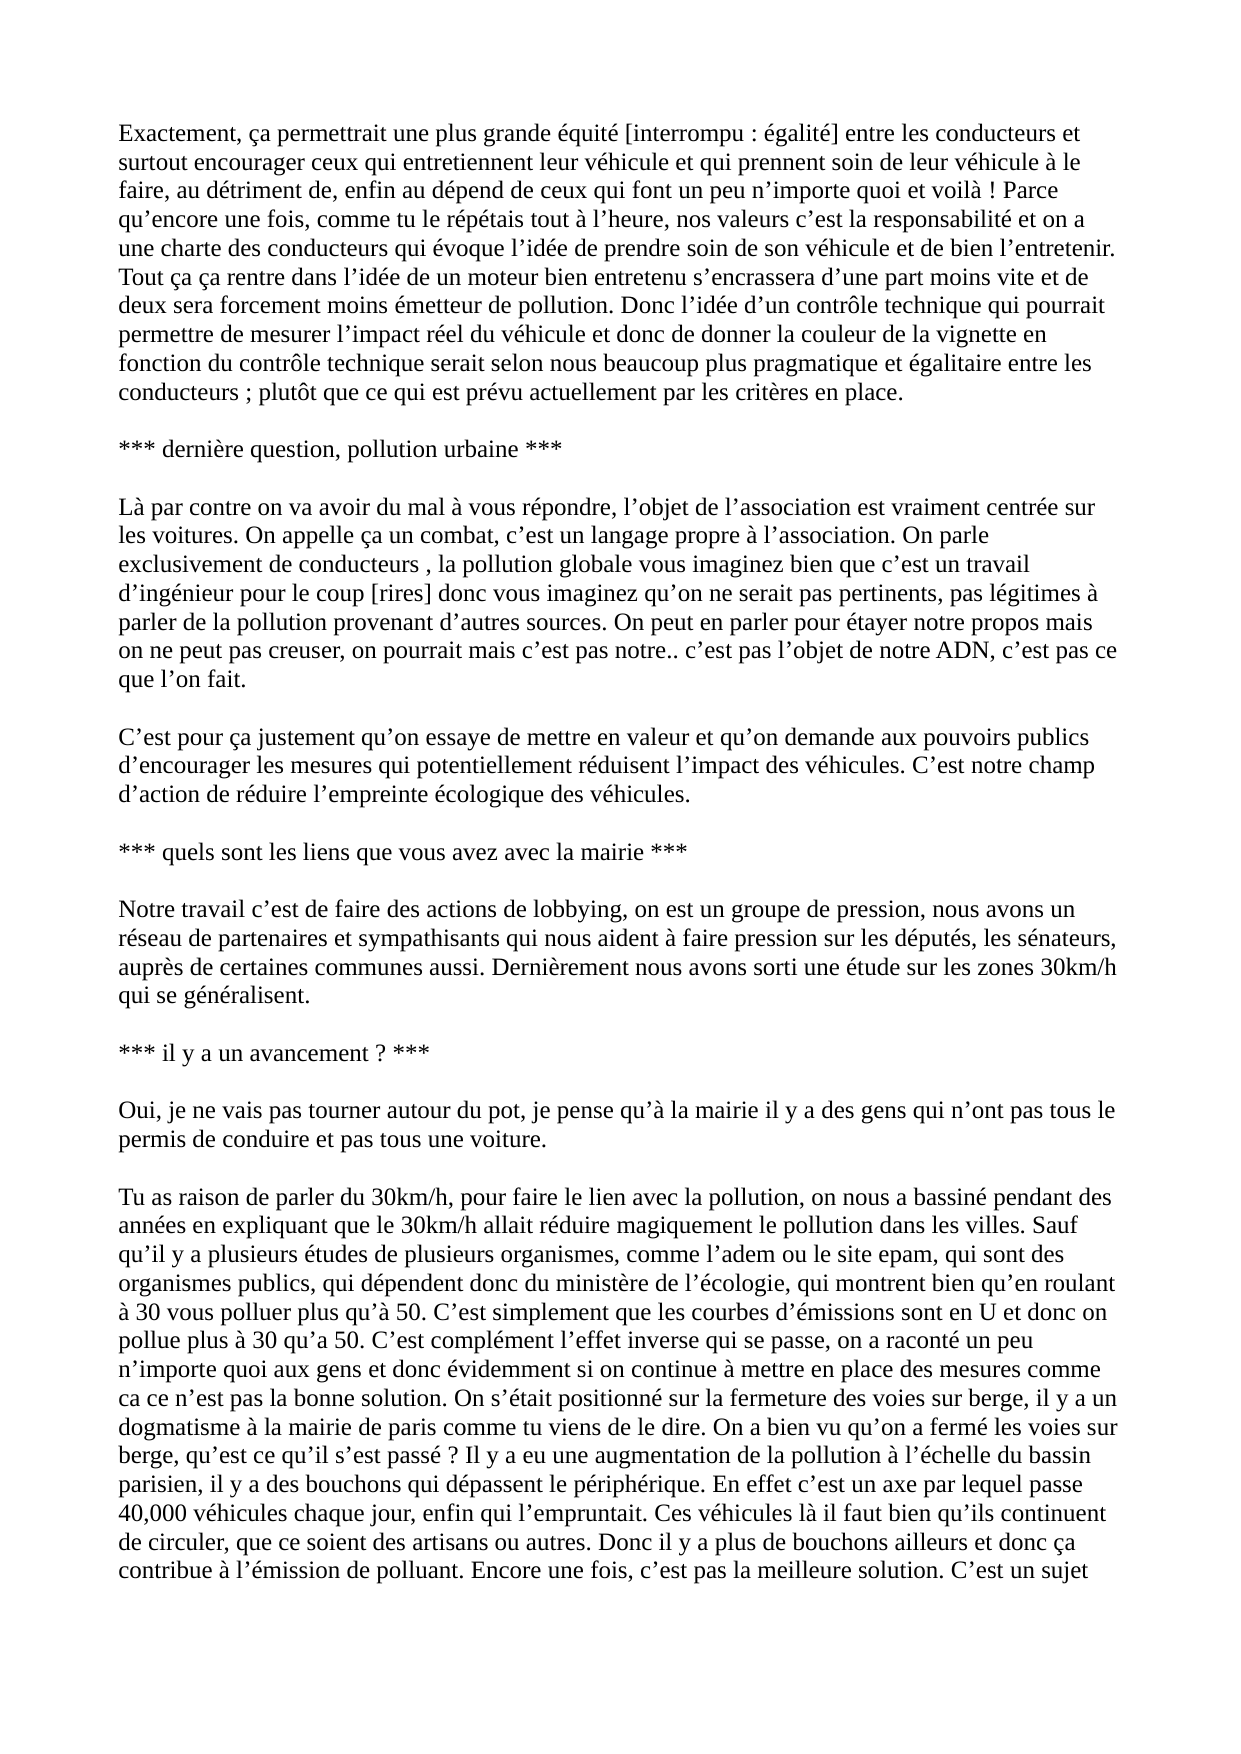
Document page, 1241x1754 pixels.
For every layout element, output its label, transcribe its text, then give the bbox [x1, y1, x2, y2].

text Oui, je ne vais pas tourner autour du pot, je pense qu’à la mairie il y a des gens qui n’ont pas tous le permis de conduire et pas tous une voiture. [118, 1096, 1122, 1153]
text Exactement, ça permettrait une plus grande équité [interrompu : égalité] entre les conducteurs et surtout encourager ceux qui entretiennent leur véhicule et qui prennent soin de leur véhicule à le faire, au détriment de, enfin au dépend de ceux qui font un peu n’importe quoi et voilà ! Parce qu’encore une fois, comme tu le répétais tout à l’heure, nos valeurs c’est la responsabilité et on a une charte des conducteurs qui évoque l’idée de prendre soin de son véhicule et de bien l’entretenir. Tout ça ça rentre dans l’idée de un moteur bien entretenu s’encrassera d’une part moins vite et de deux sera forcement moins émetteur de pollution. Donc l’idée d’un contrôle technique qui pourrait permettre de mesurer l’impact réel du véhicule et donc de donner la couleur de la vignette en fonction du contrôle technique serait selon nous beaucoup plus pragmatique et égalitaire entre les conducteurs ; plutôt que ce qui est prévu actuellement par les critères en place. [118, 118, 1122, 406]
text Notre travail c’est de faire des actions de lobbying, on est un groupe de pression, nous avons un réseau de partenaires et sympathisants qui nous aident à faire pression sur les députés, les sénateurs, auprès de certaines communes aussi. Dernièrement nous avons sorti une étude sur les zones 30km/h qui se généralisent. [118, 894, 1122, 1009]
text Tu as raison de parler du 30km/h, pour faire le lien avec la pollution, on nous a bassiné pendant des années en expliquant que le 30km/h allait réduire magiquement le pollution dans les villes. Sauf qu’il y a plusieurs études de plusieurs organismes, comme l’adem ou le site epam, qui sont des organismes publics, qui dépendent donc du ministère de l’écologie, qui montrent bien qu’en roulant à 30 vous polluer plus qu’à 50. C’est simplement que les courbes d’émissions sont en U et donc on pollue plus à 30 qu’a 50. C’est complément l’effet inverse qui se passe, on a raconté un peu n’importe quoi aux gens et donc évidemment si on continue à mettre en place des mesures comme ca ce n’est pas la bonne solution. On s’était positionné sur la fermeture des voies sur berge, il y a un dogmatisme à la mairie de paris comme tu viens de le dire. On a bien vu qu’on a fermé les voies sur berge, qu’est ce qu’il s’est passé ? Il y a eu une augmentation de la pollution à l’échelle du bassin parisien, il y a des bouchons qui dépassent le périphérique. En effet c’est un axe par lequel passe 40,000 véhicules chaque jour, enfin qui l’empruntait. Ces véhicules là il faut bien qu’ils continuent de circuler, que ce soient des artisans ou autres. Donc il y a plus de bouchons ailleurs et donc ça contribue à l’émission de polluant. Encore une fois, c’est pas la meilleure solution. C’est un sujet [118, 1182, 1122, 1584]
text *** quels sont les liens que vous avez avec la mairie *** [118, 837, 1122, 866]
text Là par contre on va avoir du mal à vous répondre, l’objet de l’association est vraiment centrée sur les voitures. On appelle ça un combat, c’est un langage propre à l’association. On parle exclusivement de conducteurs , la pollution globale vous imaginez bien que c’est un travail d’ingénieur pour le coup [rires] donc vous imaginez qu’on ne serait pas pertinents, pas légitimes à parler de la pollution provenant d’autres sources. On peut en parler pour étayer notre propos mais on ne peut pas creuser, on pourrait mais c’est pas notre.. c’est pas l’objet de notre ADN, c’est pas ce que l’on fait. [118, 492, 1122, 693]
text C’est pour ça justement qu’on essaye de mettre en valeur et qu’on demande aux pouvoirs publics d’encourager les mesures qui potentiellement réduisent l’impact des véhicules. C’est notre champ d’action de réduire l’empreinte écologique des véhicules. [118, 722, 1122, 808]
text *** dernière question, pollution urbaine *** [118, 434, 1122, 463]
text *** il y a un avancement ? *** [118, 1038, 1122, 1067]
